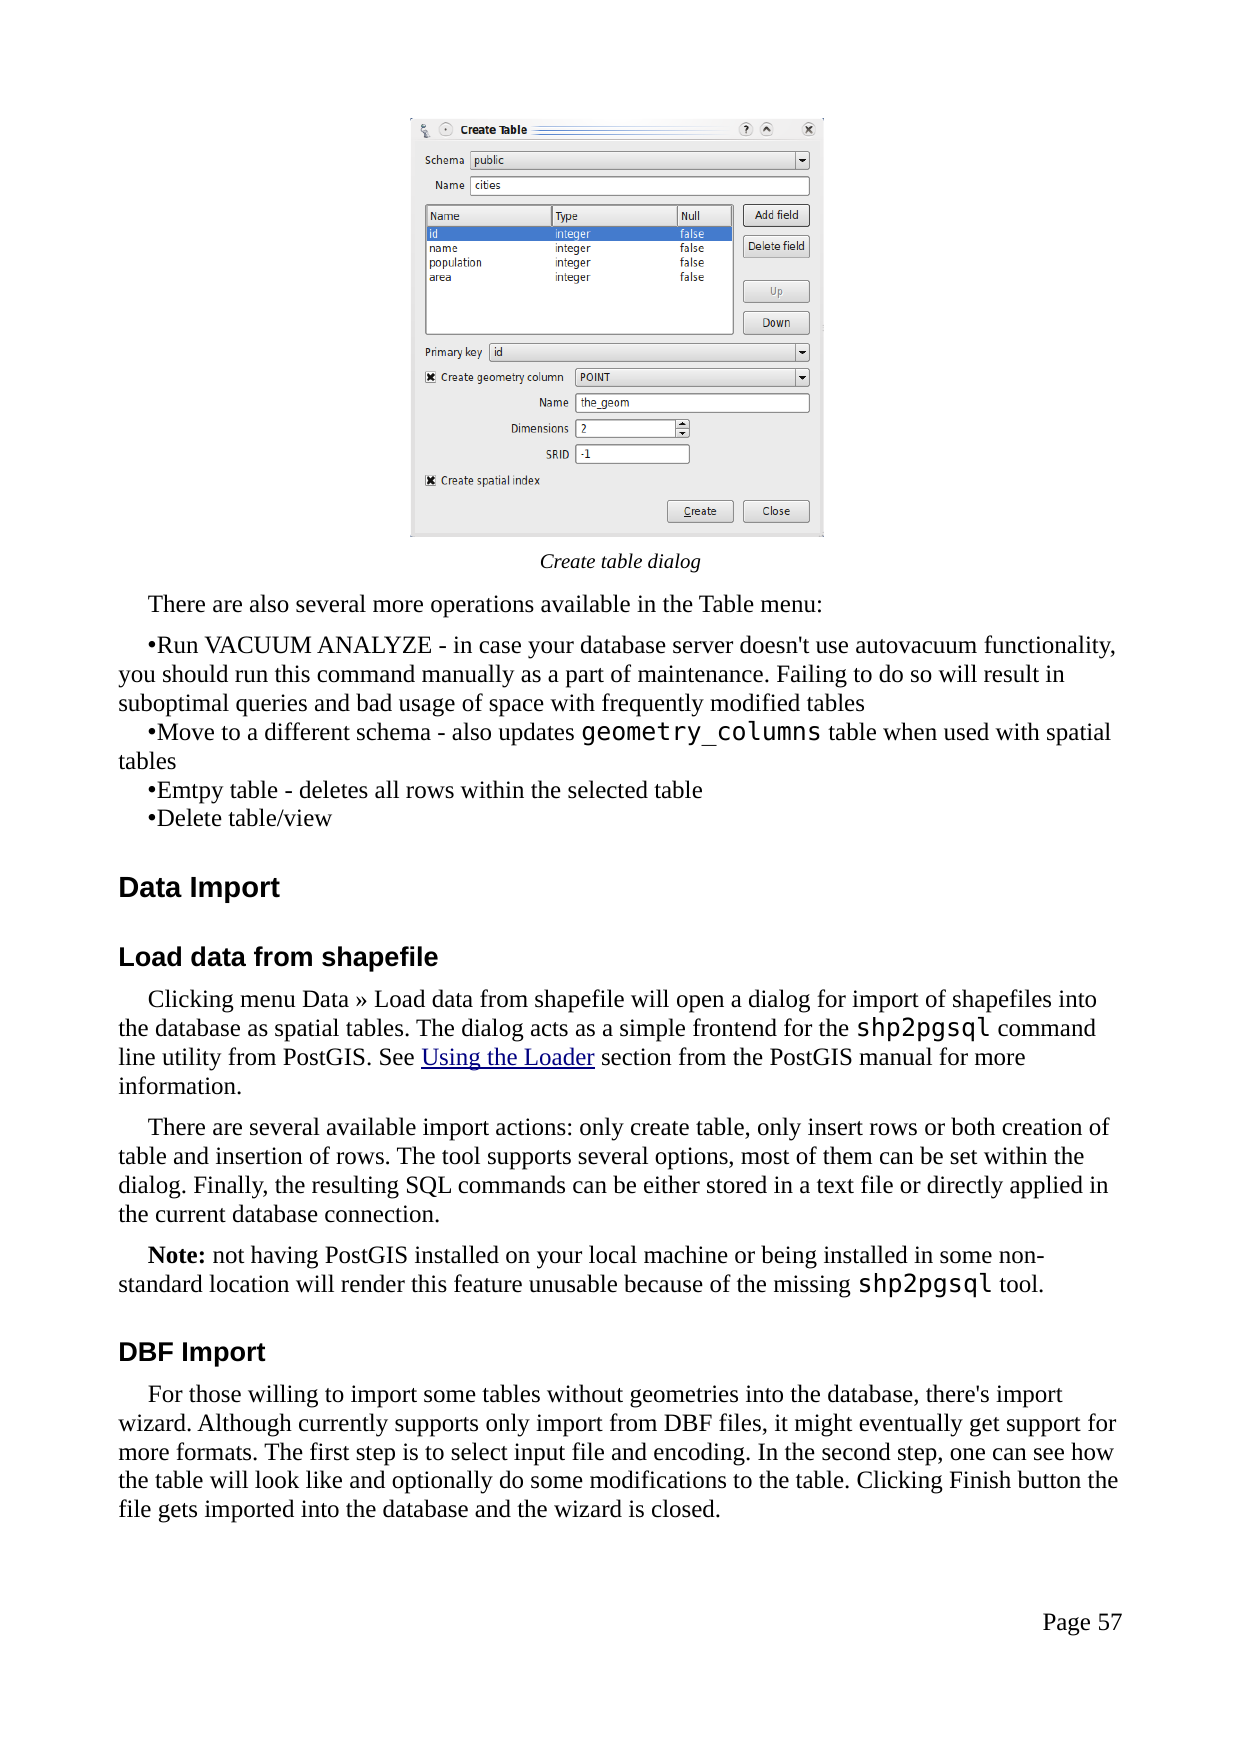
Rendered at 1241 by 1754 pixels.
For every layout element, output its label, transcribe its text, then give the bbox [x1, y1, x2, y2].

subtitle DBF Import [118, 1336, 1122, 1367]
text There are also several more operations available in the Table menu: [118, 589, 1122, 618]
subtitle Load data from shapefile [118, 941, 1122, 972]
list Delete table/view [118, 803, 1122, 832]
list Emtpy table - deletes all rows within the selected table [118, 775, 1122, 803]
list Move to a different schema - also updates geometry_columns table when used with spatial tables [118, 717, 1122, 775]
text Create table dialog [134, 118, 1106, 573]
text Note: not having PostGIS installed on your local machine or being installed in some non-standard location will render this feature unusable because of the missing shp2pgsql tool. [118, 1240, 1122, 1298]
text Clicking menu Data » Load data from shapefile will open a dialog for import of shapefiles into the database as spatial tables. The dialog acts as a simple frontend for the shp2pgsql command line utility from PostGIS. See Using the Loader section from the PostGIS manual for more information. [118, 984, 1122, 1100]
text There are several available import actions: only create table, only insert rows or both creation of table and insertion of rows. The tool supports several options, most of them can be set within the dialog. Finally, the resulting SQL commands can be either stored in a text file or directly applied in the current database connection. [118, 1112, 1122, 1227]
list Run VACUUM ANALYZE - in case your database server doesn't use autovacuum functionality, you should run this command manually as a part of maintenance. Failing to do so will result in suboptimal queries and bad usage of space with frequently modified tables [118, 630, 1122, 717]
subtitle Data Import [118, 870, 1122, 903]
picture [410, 118, 824, 537]
text For those willing to import some tables without geometries into the database, there's import wizard. Although currently supports only import from DBF files, it might eventually get support for more formats. The first step is to select input file and encoding. In the second step, one can see how the table will look like and optionally do some modifications to the table. Clicking Finish button the file gets imported into the database and the wizard is closed. [118, 1379, 1122, 1523]
